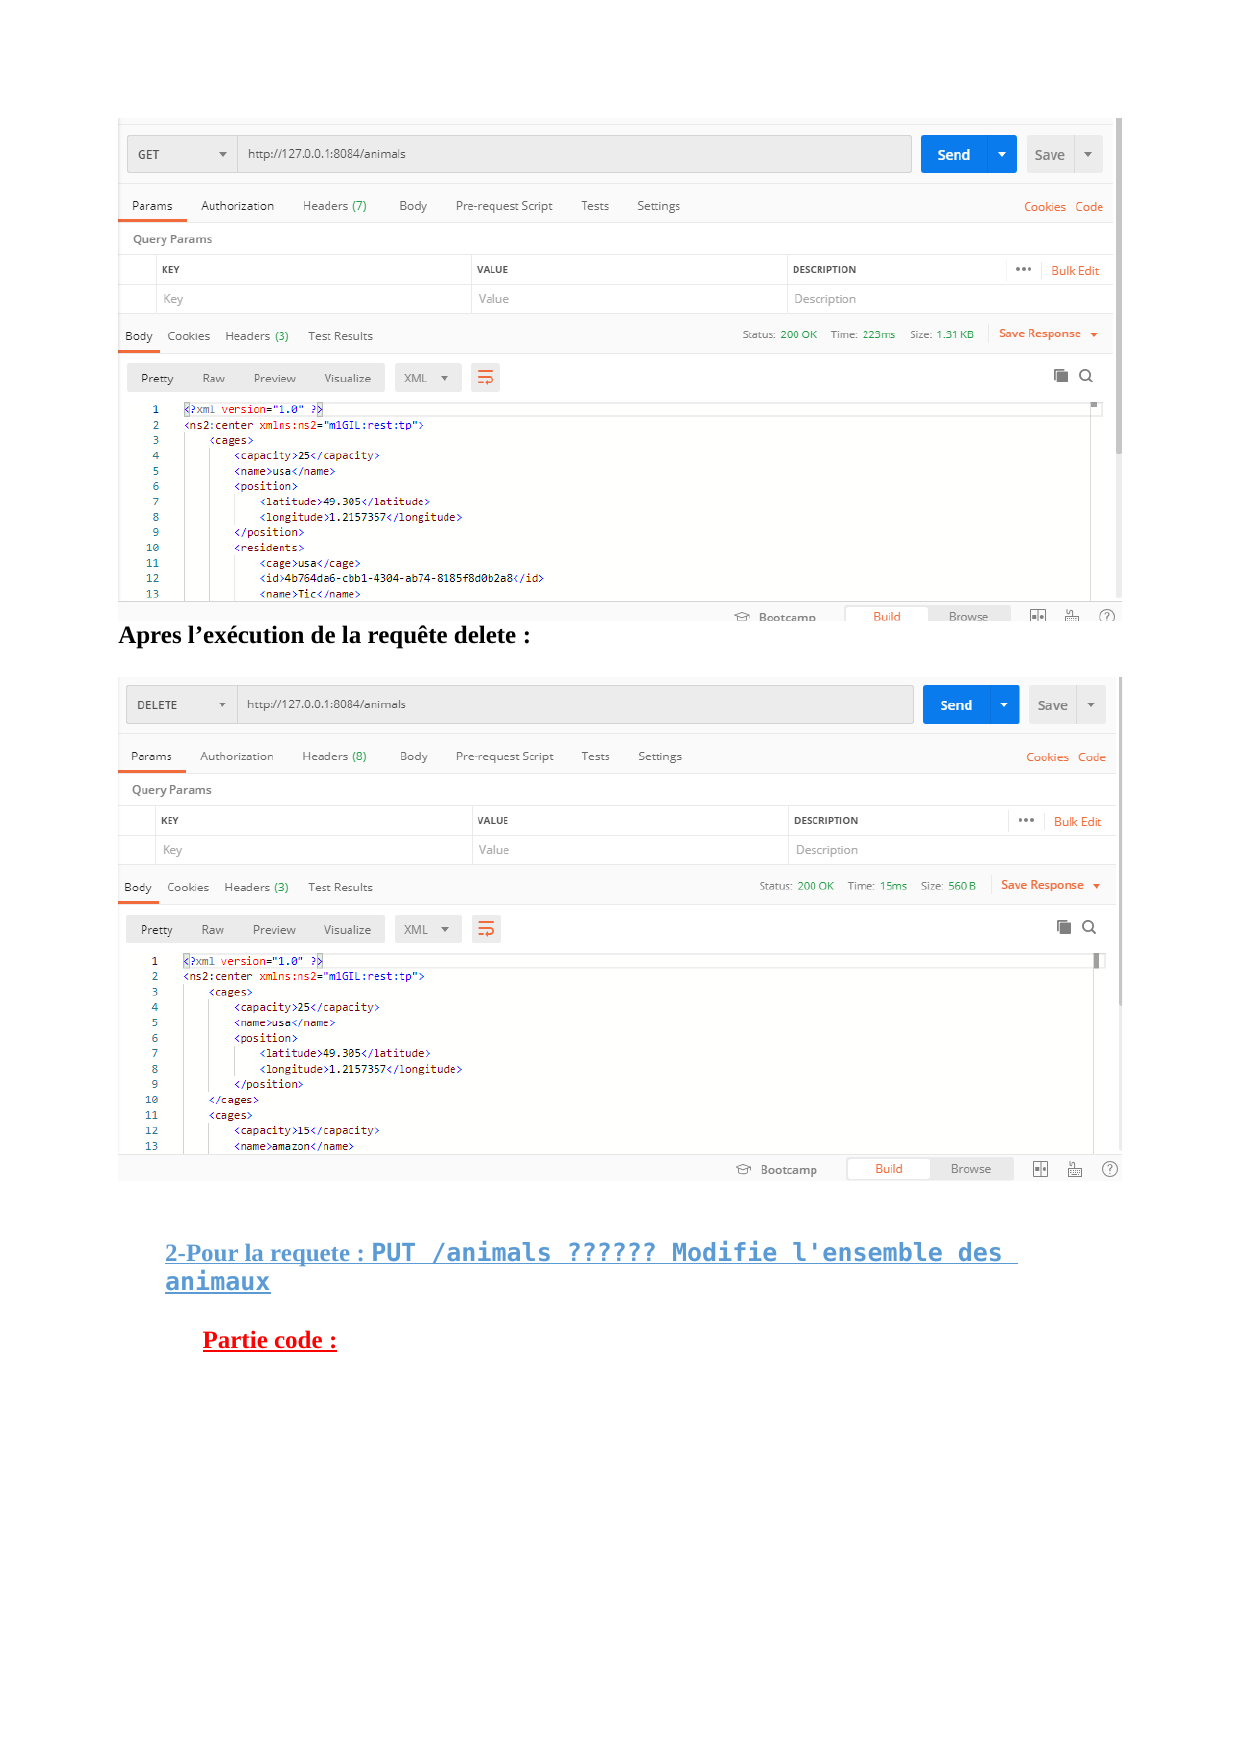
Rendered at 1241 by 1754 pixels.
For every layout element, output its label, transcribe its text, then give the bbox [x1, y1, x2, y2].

text 2-Pour la requete : PUT /animals ?????? Modifie l'ensemble des animaux [165, 1238, 1122, 1296]
list Partie code : [202, 1325, 1122, 1354]
text Apres l’exécution de la requête delete : [118, 621, 1122, 649]
